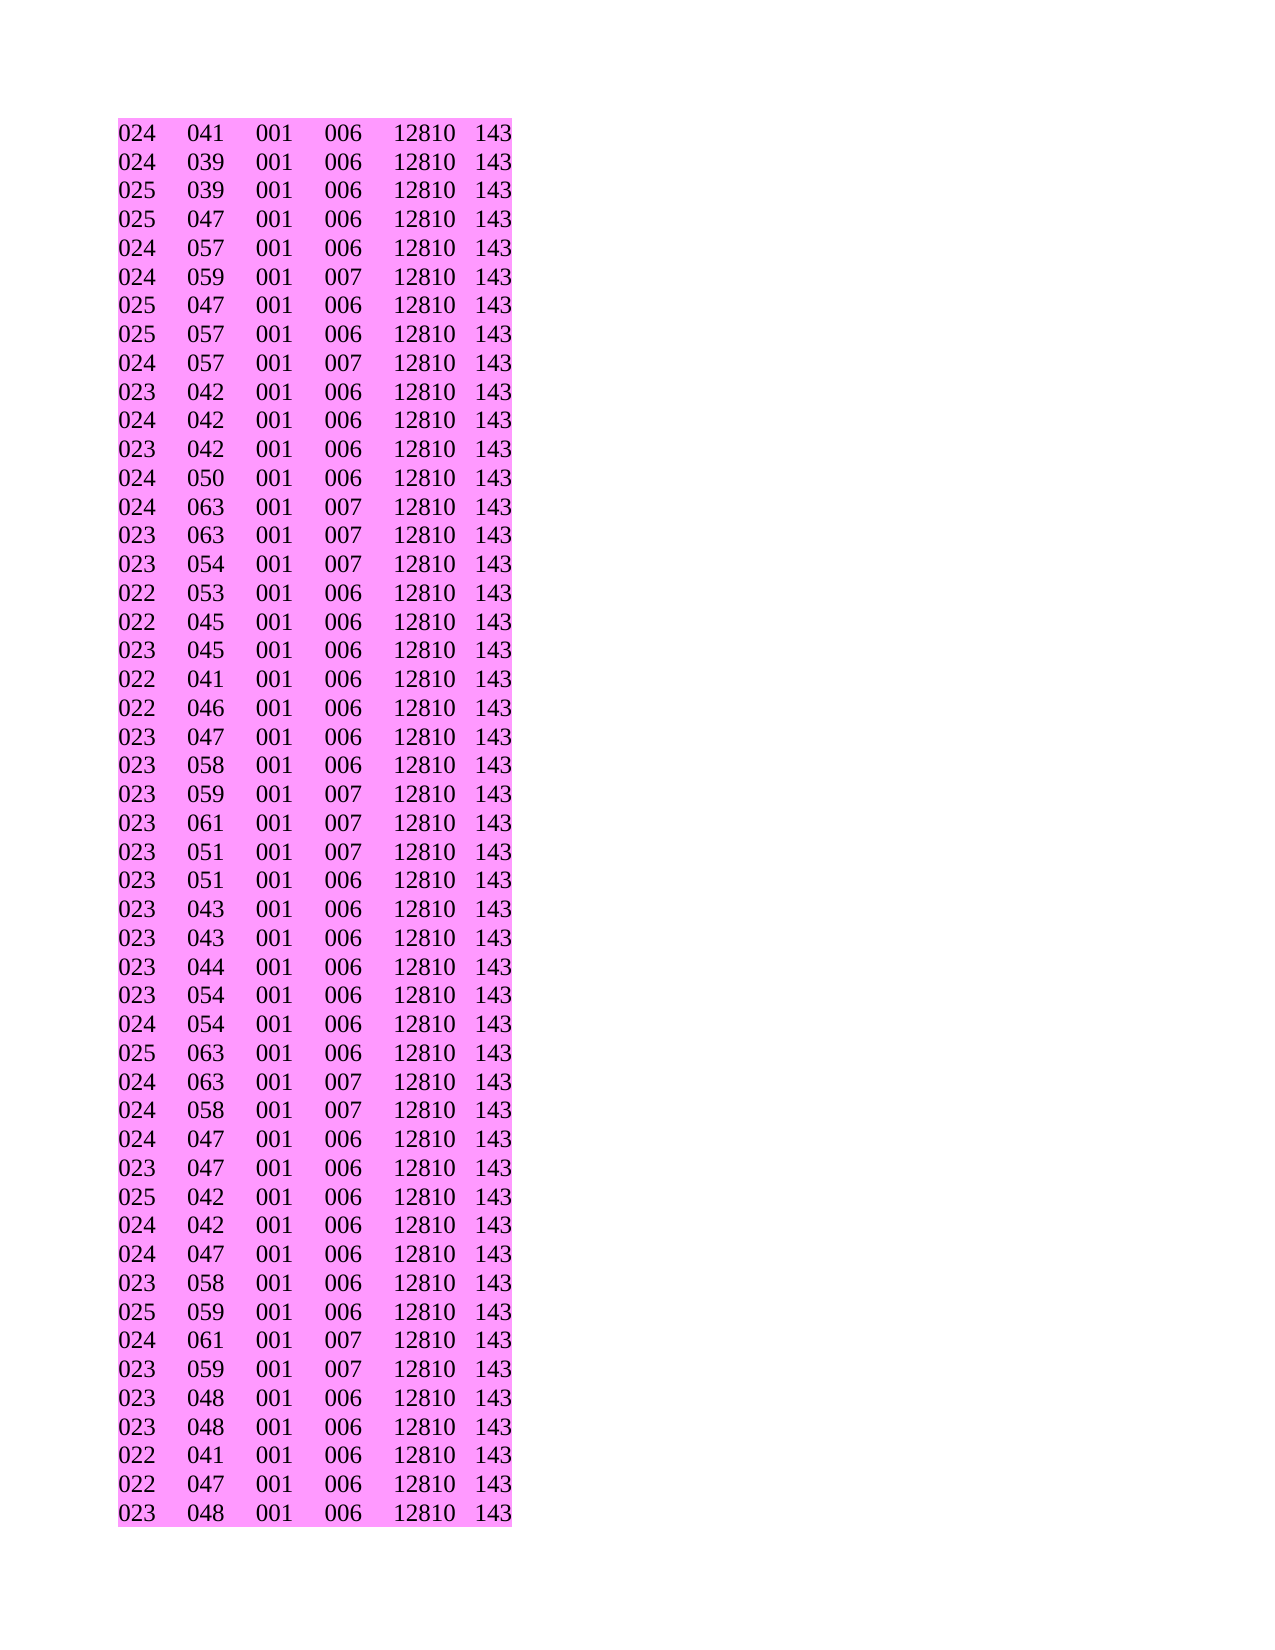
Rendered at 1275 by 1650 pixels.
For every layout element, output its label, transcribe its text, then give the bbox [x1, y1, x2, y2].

text 024 042 001 006 12810 143 [118, 1211, 1157, 1239]
text 023 044 001 006 12810 143 [118, 952, 1157, 981]
text 023 054 001 006 12810 143 [118, 981, 1157, 1009]
text 023 042 001 006 12810 143 [118, 434, 1157, 463]
text 025 057 001 006 12810 143 [118, 319, 1157, 348]
text 024 047 001 006 12810 143 [118, 1124, 1157, 1153]
text 025 063 001 006 12810 143 [118, 1038, 1157, 1067]
text 023 045 001 006 12810 143 [118, 636, 1157, 664]
text 024 041 001 006 12810 143 [118, 118, 1157, 147]
text 024 059 001 007 12810 143 [118, 262, 1157, 291]
text 025 042 001 006 12810 143 [118, 1182, 1157, 1211]
text 023 063 001 007 12810 143 [118, 521, 1157, 549]
text 022 047 001 006 12810 143 [118, 1469, 1157, 1498]
text 023 048 001 006 12810 143 [118, 1412, 1157, 1441]
text 023 043 001 006 12810 143 [118, 894, 1157, 923]
text 025 047 001 006 12810 143 [118, 291, 1157, 319]
text 022 041 001 006 12810 143 [118, 664, 1157, 693]
text 025 039 001 006 12810 143 [118, 176, 1157, 204]
text 023 059 001 007 12810 143 [118, 1354, 1157, 1383]
text 024 063 001 007 12810 143 [118, 1067, 1157, 1096]
text 025 059 001 006 12810 143 [118, 1297, 1157, 1326]
text 024 061 001 007 12810 143 [118, 1326, 1157, 1354]
text 024 050 001 006 12810 143 [118, 463, 1157, 492]
text 024 063 001 007 12810 143 [118, 492, 1157, 521]
text 023 047 001 006 12810 143 [118, 1153, 1157, 1182]
text 024 058 001 007 12810 143 [118, 1096, 1157, 1124]
text 023 047 001 006 12810 143 [118, 722, 1157, 751]
text 024 054 001 006 12810 143 [118, 1009, 1157, 1038]
text 023 043 001 006 12810 143 [118, 923, 1157, 952]
text 022 041 001 006 12810 143 [118, 1441, 1157, 1469]
text 023 054 001 007 12810 143 [118, 549, 1157, 578]
text 024 039 001 006 12810 143 [118, 147, 1157, 176]
text 022 045 001 006 12810 143 [118, 607, 1157, 636]
text 023 061 001 007 12810 143 [118, 808, 1157, 837]
text 023 051 001 006 12810 143 [118, 866, 1157, 894]
text 023 059 001 007 12810 143 [118, 779, 1157, 808]
text 023 048 001 006 12810 143 [118, 1498, 1157, 1527]
text 025 047 001 006 12810 143 [118, 204, 1157, 233]
text 023 051 001 007 12810 143 [118, 837, 1157, 866]
text 024 047 001 006 12810 143 [118, 1239, 1157, 1268]
text 023 058 001 006 12810 143 [118, 751, 1157, 779]
text 024 057 001 006 12810 143 [118, 233, 1157, 262]
text 022 053 001 006 12810 143 [118, 578, 1157, 607]
text 023 048 001 006 12810 143 [118, 1383, 1157, 1412]
text 023 042 001 006 12810 143 [118, 377, 1157, 406]
text 023 058 001 006 12810 143 [118, 1268, 1157, 1297]
text 024 057 001 007 12810 143 [118, 348, 1157, 377]
text 024 042 001 006 12810 143 [118, 406, 1157, 434]
text 022 046 001 006 12810 143 [118, 693, 1157, 722]
